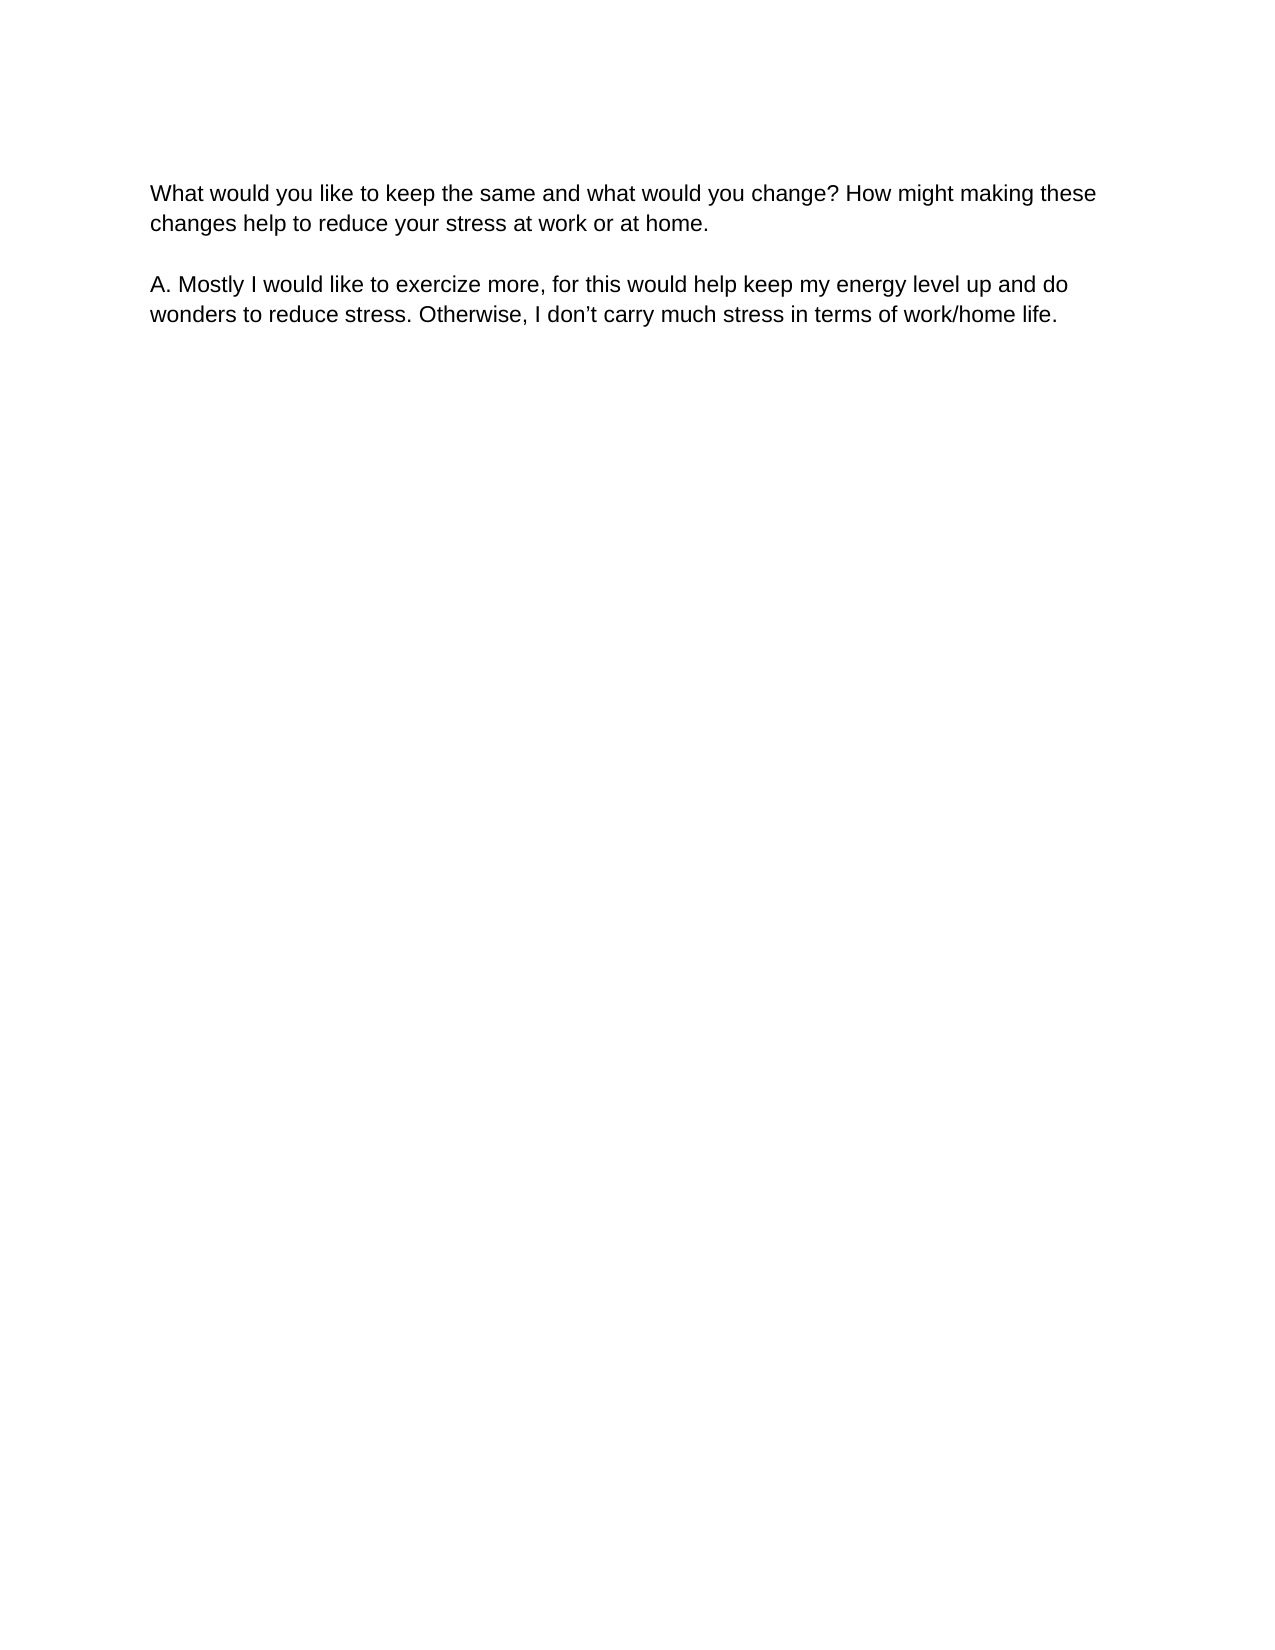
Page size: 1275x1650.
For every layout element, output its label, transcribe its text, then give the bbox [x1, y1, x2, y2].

text A. Mostly I would like to exercize more, for this would help keep my energy level up and do wonders to reduce stress. Otherwise, I don’t carry much stress in terms of work/home life. [150, 271, 1125, 327]
text What would you like to keep the same and what would you change? How might making these changes help to reduce your stress at work or at home. [150, 180, 1125, 237]
